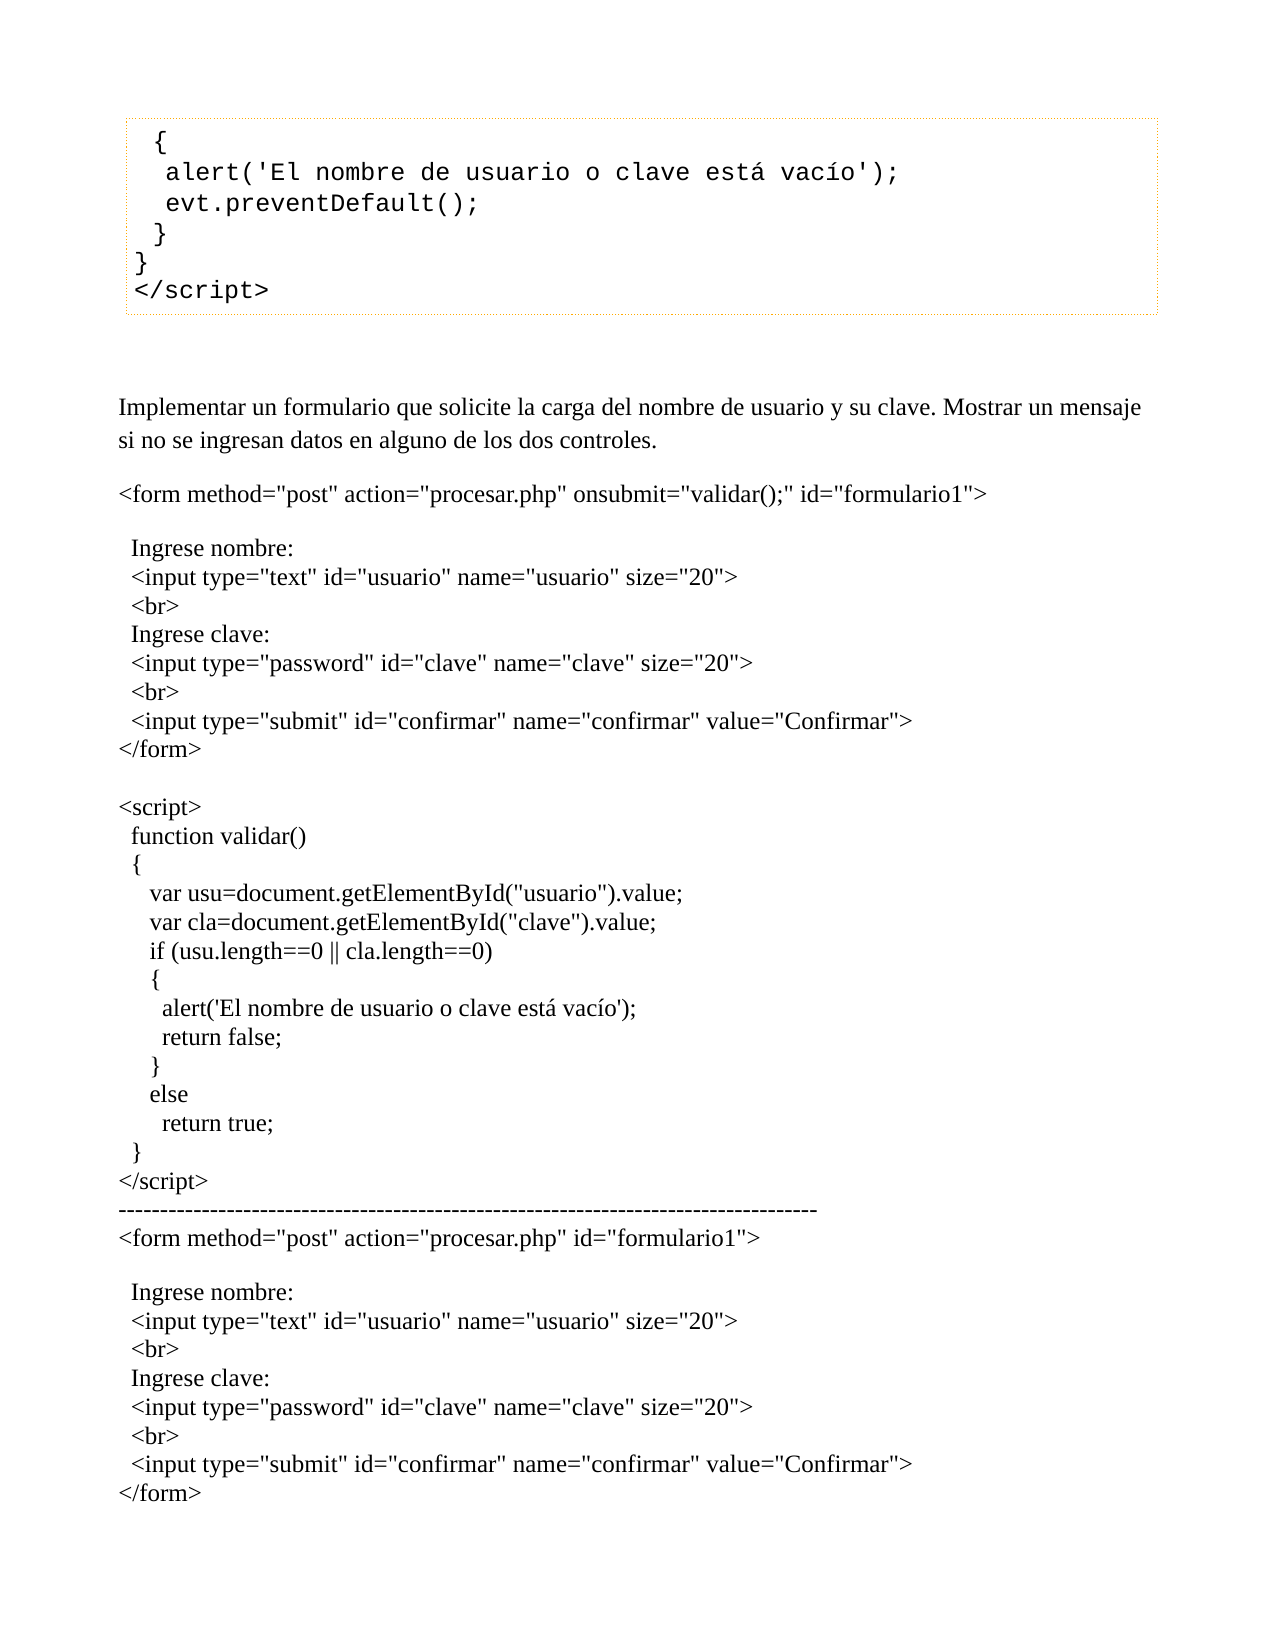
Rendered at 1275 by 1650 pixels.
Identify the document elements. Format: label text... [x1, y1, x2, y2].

text return false; [118, 1022, 1157, 1051]
text } [126, 241, 1157, 270]
text <br> [118, 677, 1157, 706]
text function validar() [118, 821, 1157, 849]
text } [126, 211, 1157, 241]
text { [118, 849, 1157, 878]
text evt.preventDefault(); [126, 180, 1157, 211]
text <input type="submit" id="confirmar" name="confirmar" value="Confirmar"> [118, 706, 1157, 734]
text alert('El nombre de usuario o clave está vacío'); [118, 993, 1157, 1022]
text var cla=document.getElementById("clave").value; [118, 907, 1157, 936]
text <form method="post" action="procesar.php" onsubmit="validar();" id="formulario1"> [118, 479, 1157, 508]
text <input type="password" id="clave" name="clave" size="20"> [118, 1392, 1157, 1421]
text } [118, 1137, 1157, 1166]
text Ingrese clave: [118, 619, 1157, 648]
text alert('El nombre de usuario o clave está vacío'); [126, 149, 1157, 180]
text else [118, 1079, 1157, 1108]
text </form> [118, 1478, 1157, 1507]
text <br> [118, 1421, 1157, 1449]
text Ingrese nombre: [118, 533, 1157, 562]
text <br> [118, 1334, 1157, 1363]
text </script> [118, 1166, 1157, 1194]
text { [126, 118, 1157, 149]
text Implementar un formulario que solicite la carga del nombre de usuario y su clave. Mostrar un mensaje si no se ingresan datos en alguno de los dos controles. [118, 392, 1157, 454]
text <script> [118, 792, 1157, 821]
text if (usu.length==0 || cla.length==0) [118, 936, 1157, 964]
text ------------------------------------------------------------------------------------ [118, 1194, 1157, 1223]
text <form method="post" action="procesar.php" id="formulario1"> [118, 1223, 1157, 1252]
text </form> [118, 734, 1157, 763]
text return true; [118, 1108, 1157, 1137]
text var usu=document.getElementById("usuario").value; [118, 878, 1157, 907]
text <input type="text" id="usuario" name="usuario" size="20"> [118, 1306, 1157, 1334]
text Ingrese clave: [118, 1363, 1157, 1392]
text { [118, 964, 1157, 993]
text Ingrese nombre: [118, 1277, 1157, 1306]
text } [118, 1051, 1157, 1079]
text <input type="password" id="clave" name="clave" size="20"> [118, 648, 1157, 677]
text <input type="submit" id="confirmar" name="confirmar" value="Confirmar"> [118, 1449, 1157, 1478]
text </script> [126, 270, 1157, 314]
text <input type="text" id="usuario" name="usuario" size="20"> [118, 562, 1157, 591]
text <br> [118, 591, 1157, 619]
